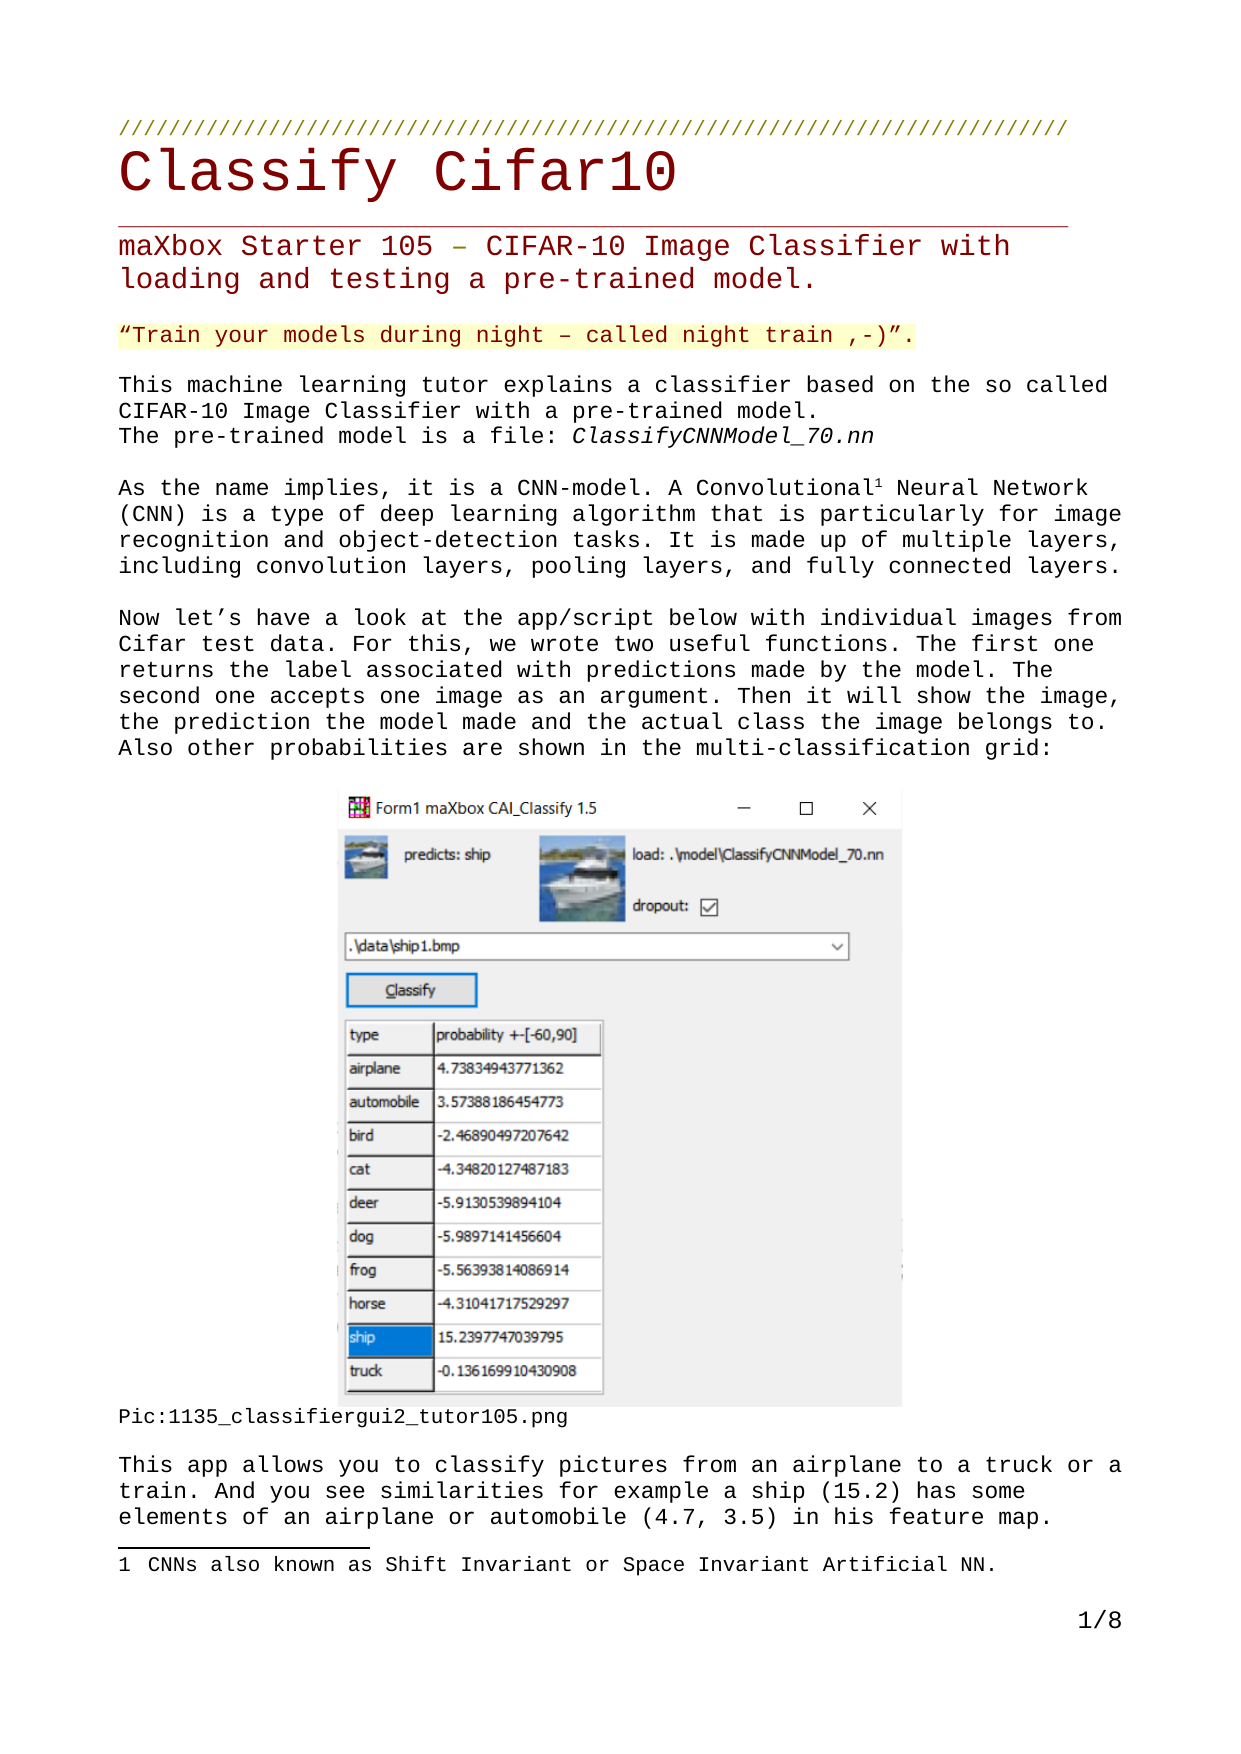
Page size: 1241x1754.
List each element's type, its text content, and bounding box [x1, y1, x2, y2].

text Pic:1135_classifiergui2_tutor105.png [118, 788, 1122, 1430]
text “Train your models during night – called night train ,-)”. [118, 323, 1122, 349]
text As the name implies, it is a CNN-model. A Convolutional Neural Network (CNN) is a type of deep learning algorithm that is particularly for image recognition and object-detection tasks. It is made up of multiple layers, including convolution layers, pooling layers, and fully connected layers. [118, 477, 1122, 581]
text Classify Cifar10 [118, 142, 1122, 208]
text The pre-trained model is a file: ClassifyCNNModel_70.nn [118, 425, 1122, 451]
text ____________________________________________________________________________ [118, 208, 1122, 231]
text This app allows you to classify pictures from an airplane to a truck or a train. And you see similarities for example a ship (15.2) has some elements of an airplane or automobile (4.7, 3.5) in his feature map. [118, 1454, 1122, 1532]
text This machine learning tutor explains a classifier based on the so called CIFAR-10 Image Classifier with a pre-trained model. [118, 373, 1122, 425]
text //////////////////////////////////////////////////////////////////////////// [118, 118, 1122, 142]
text Now let’s have a look at the app/script below with individual images from Cifar test data. For this, we wrote two useful functions. The first one returns the label associated with predictions made by the model. The second one accepts one image as an argument. Then it will show the image, the prediction the model made and the actual class the image belongs to. Also other probabilities are shown in the multi-classification grid: [118, 606, 1122, 762]
text maXbox Starter 105 – CIFAR-10 Image Classifier with loading and testing a pre-trained model. [118, 231, 1122, 297]
picture [337, 788, 903, 1407]
text CNNs also known as Shift Invariant or Space Invariant Artificial NN. [118, 1554, 1122, 1578]
